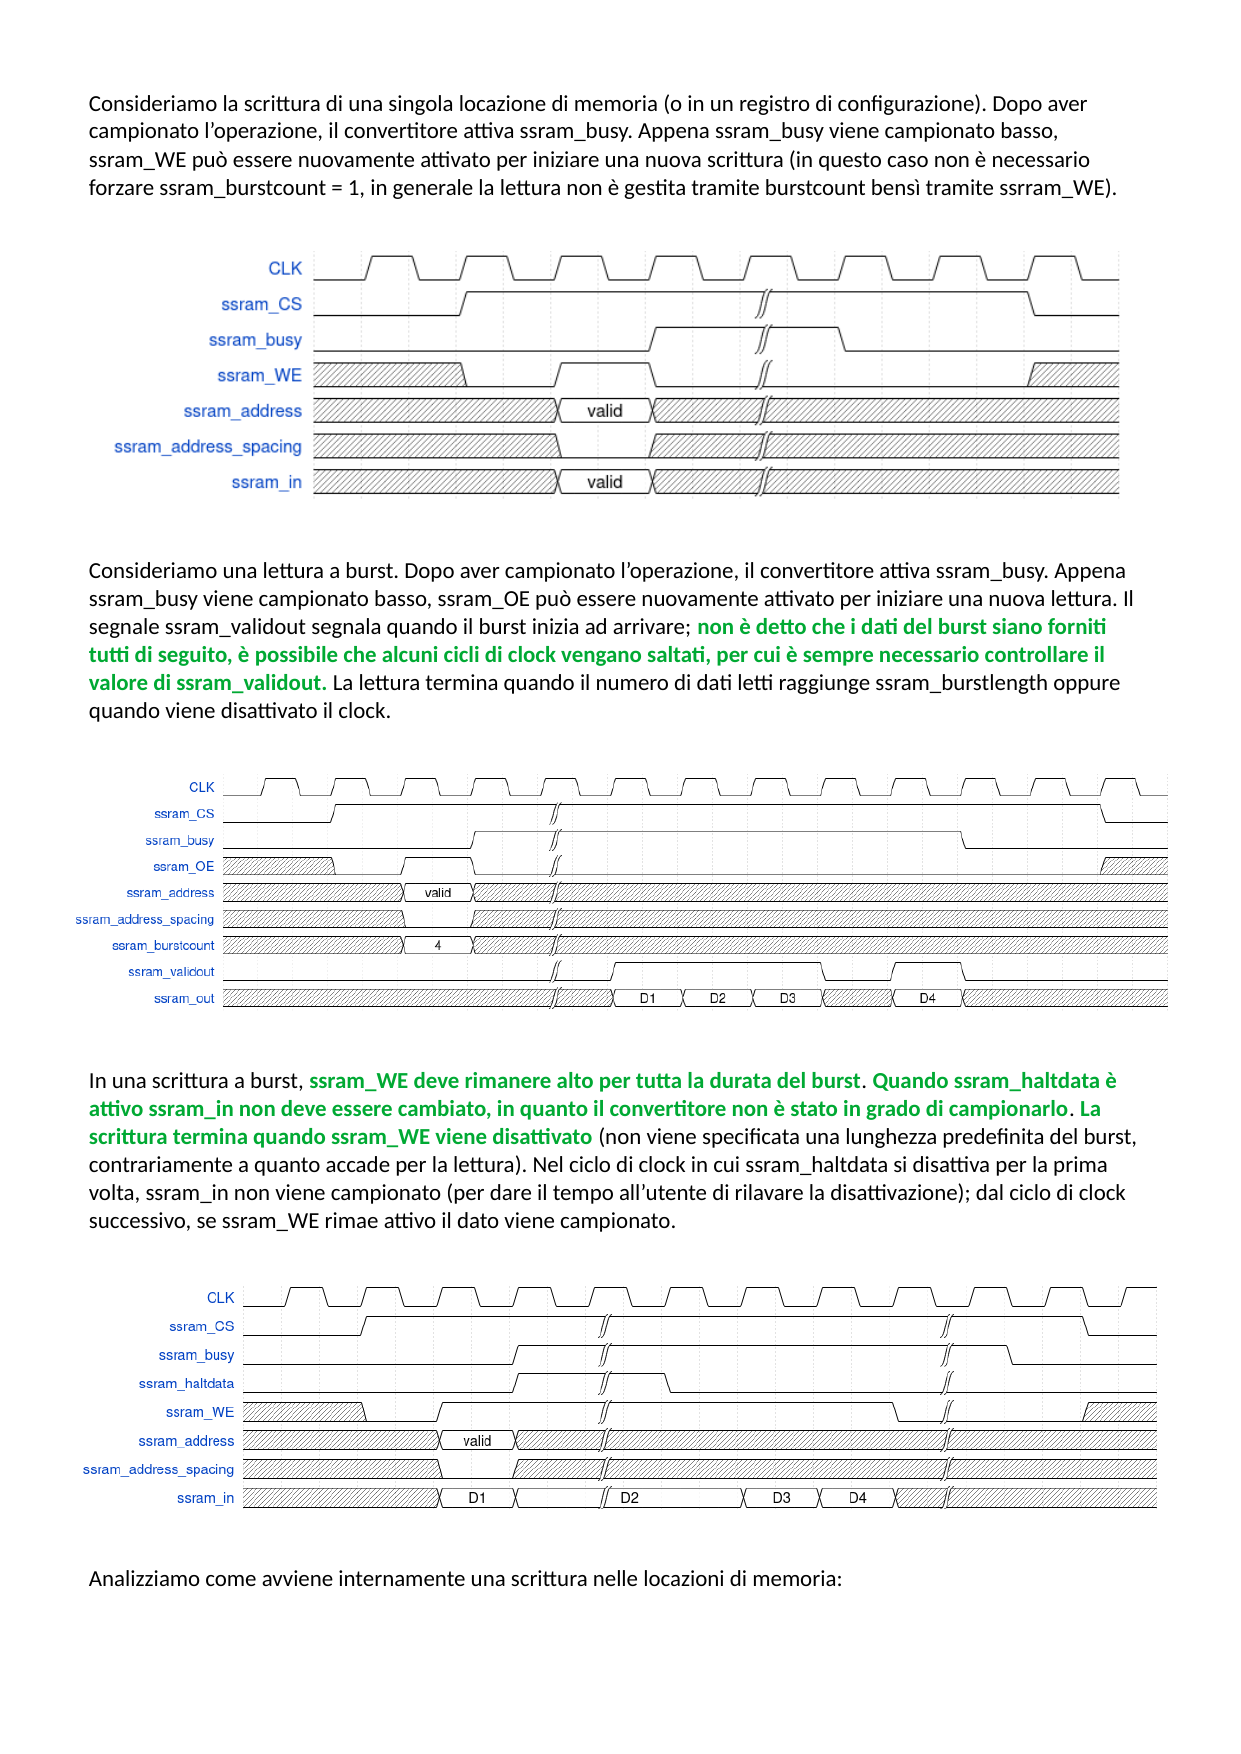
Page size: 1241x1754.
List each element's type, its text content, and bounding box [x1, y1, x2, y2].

text Consideriamo la scrittura di una singola locazione di memoria (o in un registro di configurazione). Dopo aver campionato l’operazione, il convertitore attiva ssram_busy. Appena ssram_busy viene campionato basso, ssram_WE può essere nuovamente attivato per iniziare una nuova scrittura (in questo caso non è necessario forzare ssram_burstcount = 1, in generale la lettura non è gestita tramite burstcount bensì tramite ssrram_WE). [89, 89, 1152, 201]
text In una scrittura a burst, ssram_WE deve rimanere alto per tutta la durata del burst. Quando ssram_haltdata è attivo ssram_in non deve essere cambiato, in quanto il convertitore non è stato in grado di campionarlo. La scrittura termina quando ssram_WE viene disattivato (non viene specificata una lunghezza predefinita del burst, contrariamente a quanto accade per la lettura). Nel ciclo di clock in cui ssram_haltdata si disattiva per la prima volta, ssram_in non viene campionato (per dare il tempo all’utente di rilavare la disattivazione); dal ciclo di clock successivo, se ssram_WE rimae attivo il dato viene campionato. [89, 1066, 1152, 1234]
picture [81, 1285, 1159, 1509]
picture [71, 774, 1170, 1011]
picture [110, 251, 1130, 500]
text Analizziamo come avviene internamente una scrittura nelle locazioni di memoria: [89, 1564, 1152, 1592]
text Consideriamo una lettura a burst. Dopo aver campionato l’operazione, il convertitore attiva ssram_busy. Appena ssram_busy viene campionato basso, ssram_OE può essere nuovamente attivato per iniziare una nuova lettura. Il segnale ssram_validout segnala quando il burst inizia ad arrivare; non è detto che i dati del burst siano forniti tutti di seguito, è possibile che alcuni cicli di clock vengano saltati, per cui è sempre necessario controllare il valore di ssram_validout. La lettura termina quando il numero di dati letti raggiunge ssram_burstlength oppure quando viene disattivato il clock. [89, 556, 1152, 724]
